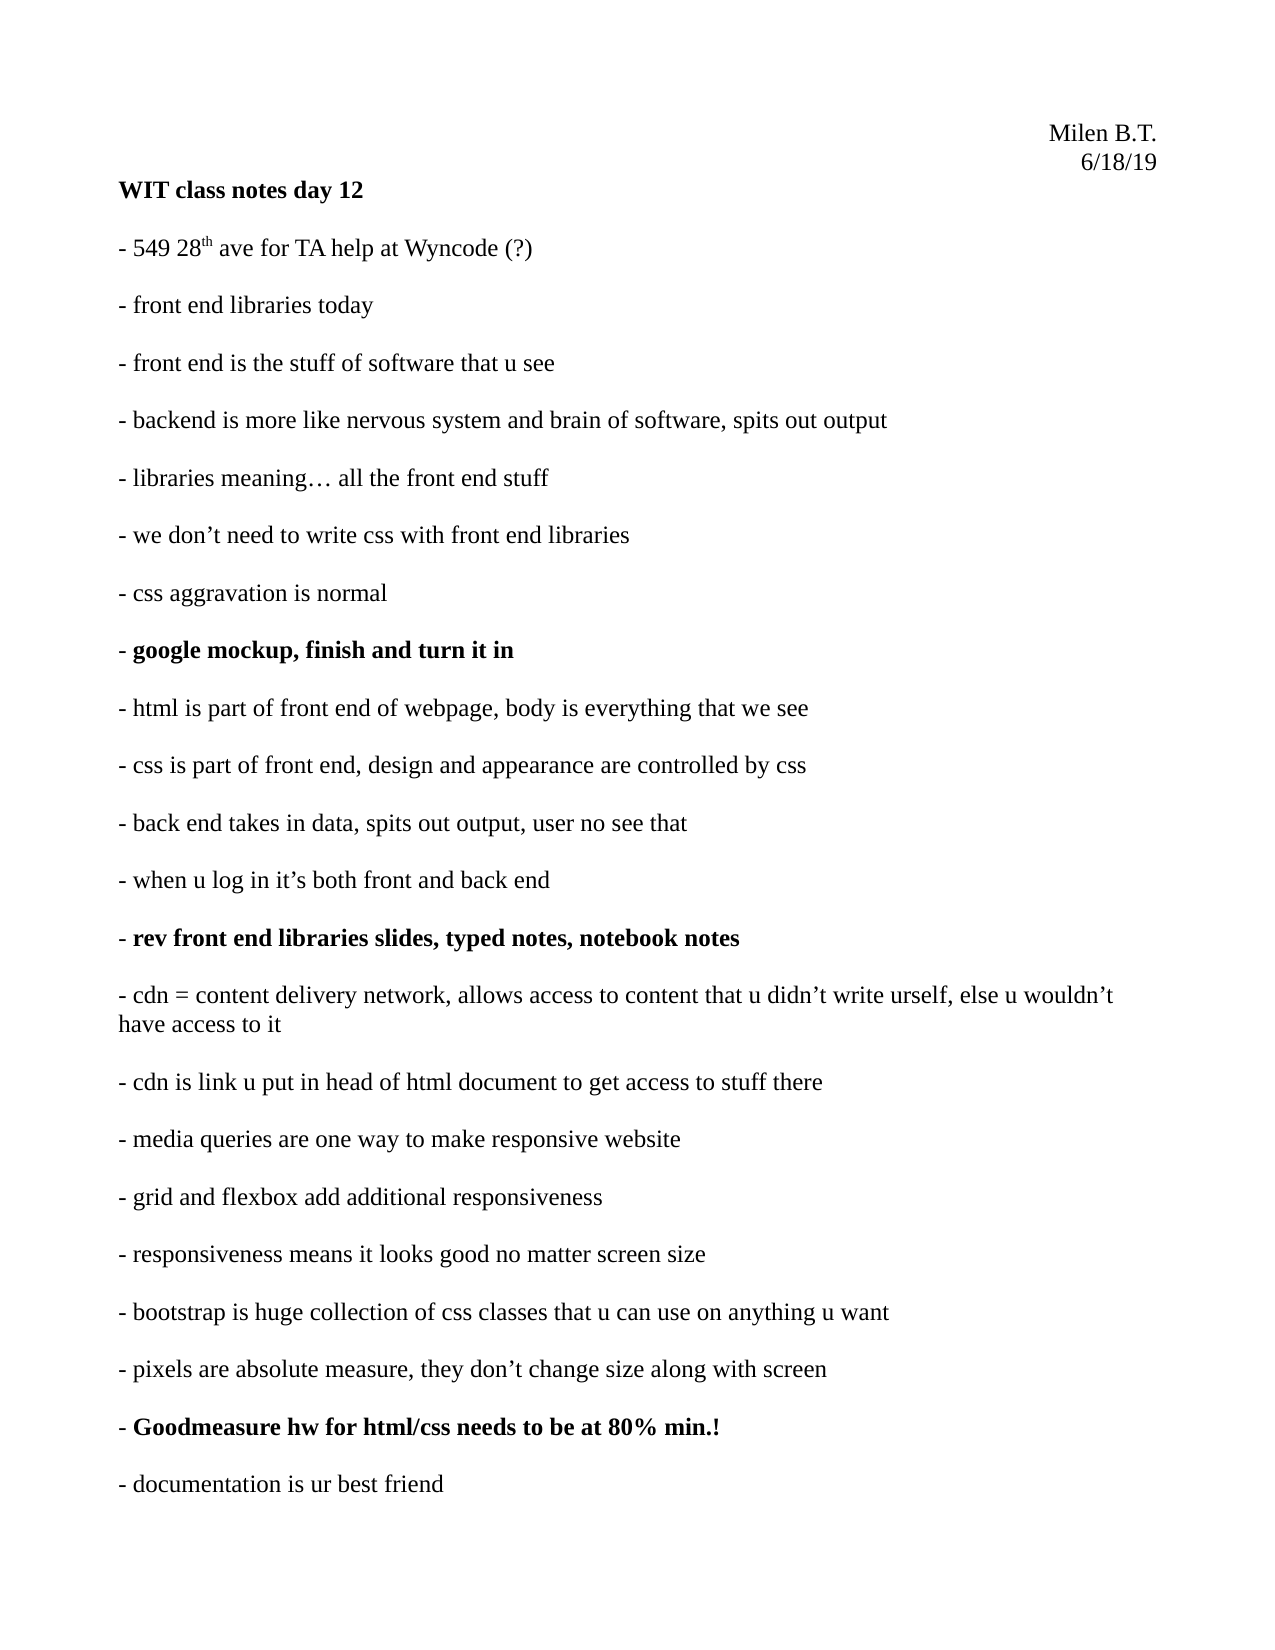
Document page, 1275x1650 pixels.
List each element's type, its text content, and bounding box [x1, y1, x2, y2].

text - google mockup, finish and turn it in [118, 636, 1157, 664]
text - cdn = content delivery network, allows access to content that u didn’t write urself, else u wouldn’t have access to it [118, 981, 1157, 1038]
text - libraries meaning… all the front end stuff [118, 463, 1157, 492]
text - documentation is ur best friend [118, 1469, 1157, 1498]
text WIT class notes day 12 [118, 176, 1157, 204]
text - when u log in it’s both front and back end [118, 866, 1157, 894]
text - we don’t need to write css with front end libraries [118, 521, 1157, 549]
text - 549 28th ave for TA help at Wyncode (?) [118, 233, 1157, 262]
text - css is part of front end, design and appearance are controlled by css [118, 751, 1157, 779]
text - html is part of front end of webpage, body is everything that we see [118, 693, 1157, 722]
text - css aggravation is normal [118, 578, 1157, 607]
text - back end takes in data, spits out output, user no see that [118, 808, 1157, 837]
text - cdn is link u put in head of html document to get access to stuff there [118, 1067, 1157, 1096]
text - responsiveness means it looks good no matter screen size [118, 1239, 1157, 1268]
text - Goodmeasure hw for html/css needs to be at 80% min.! [118, 1412, 1157, 1441]
text - backend is more like nervous system and brain of software, spits out output [118, 406, 1157, 434]
text - front end is the stuff of software that u see [118, 348, 1157, 377]
text - rev front end libraries slides, typed notes, notebook notes [118, 923, 1157, 952]
text - media queries are one way to make responsive website [118, 1124, 1157, 1153]
text Milen B.T. [118, 118, 1157, 147]
text - grid and flexbox add additional responsiveness [118, 1182, 1157, 1211]
text - bootstrap is huge collection of css classes that u can use on anything u want [118, 1297, 1157, 1326]
text 6/18/19 [118, 147, 1157, 176]
text - pixels are absolute measure, they don’t change size along with screen [118, 1354, 1157, 1383]
text - front end libraries today [118, 291, 1157, 319]
